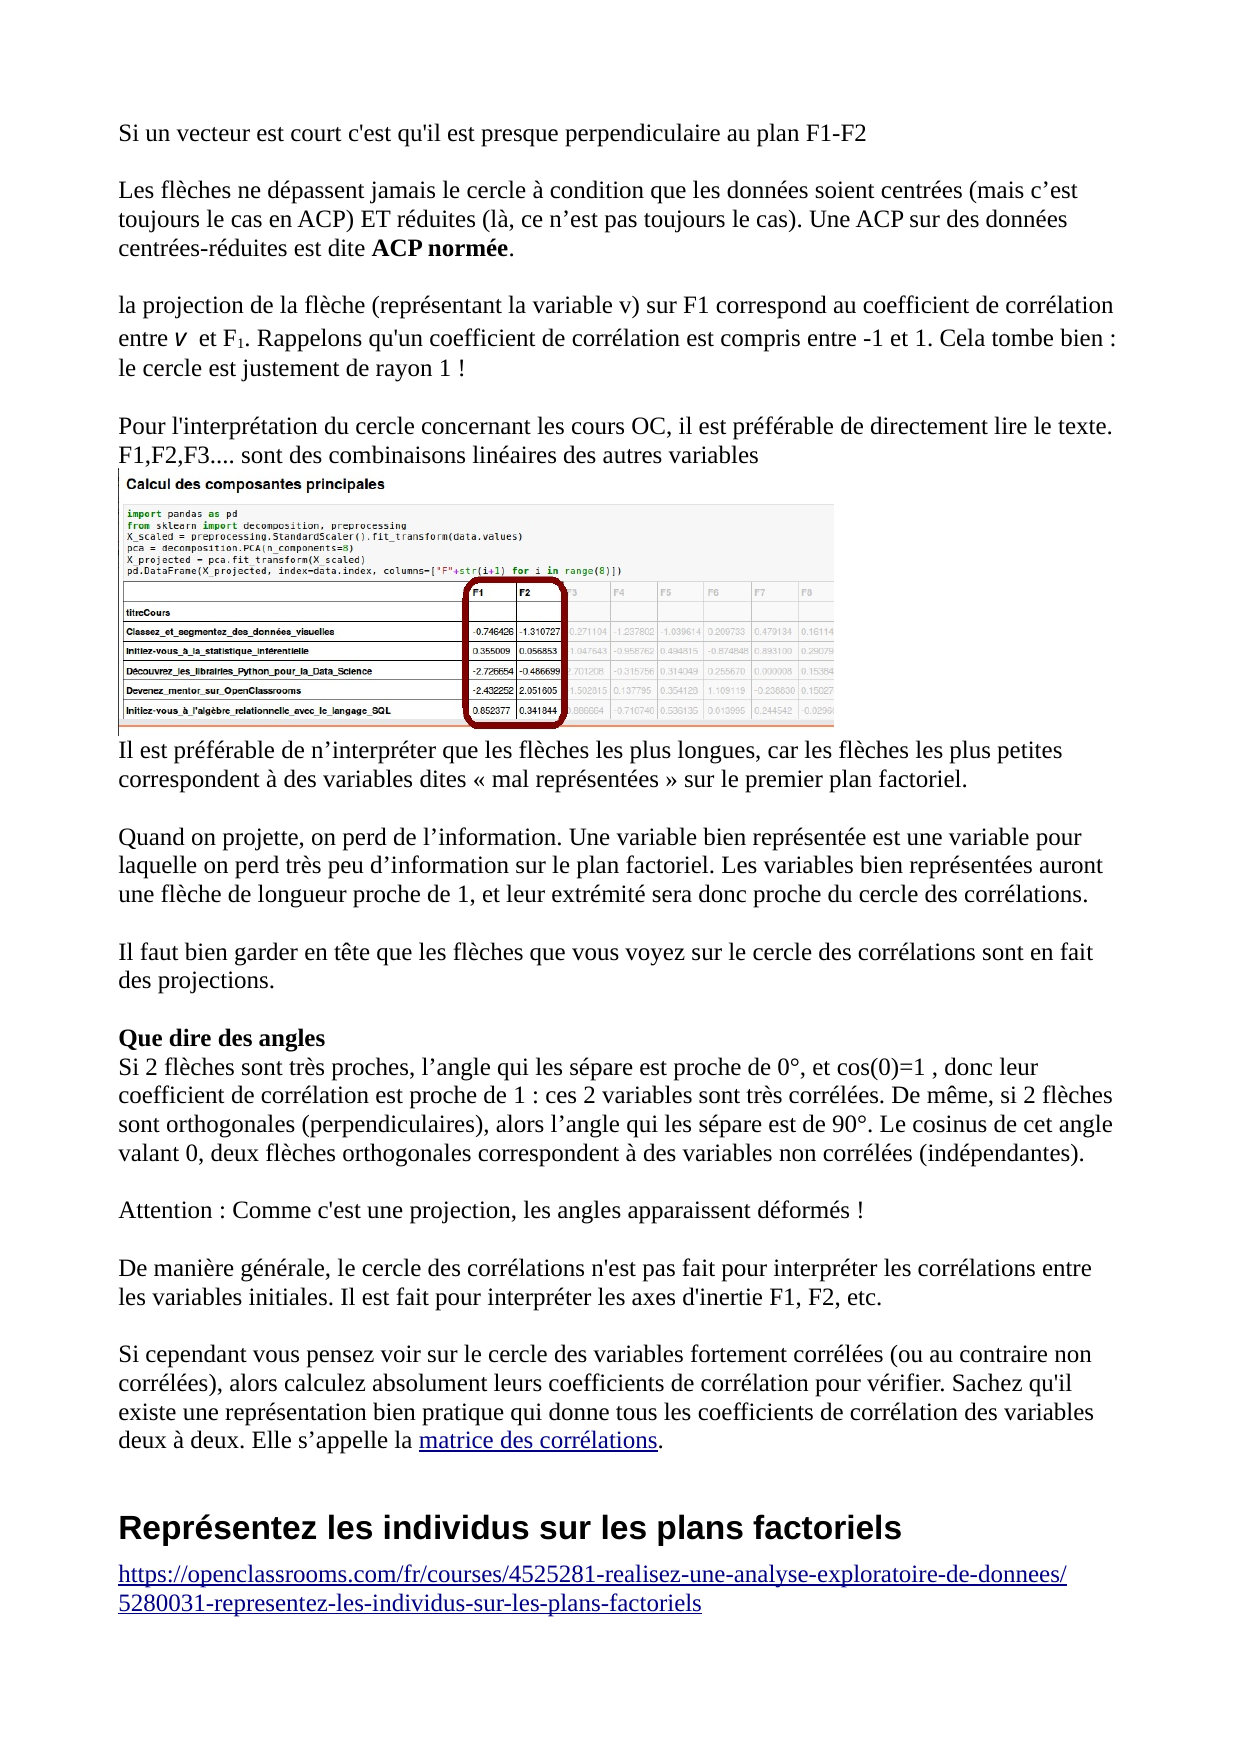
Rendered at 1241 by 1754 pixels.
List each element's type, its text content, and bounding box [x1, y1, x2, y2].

subtitle Représentez les individus sur les plans factoriels [118, 1508, 1122, 1547]
text Les flèches ne dépassent jamais le cercle à condition que les données soient centrées (mais c’est toujours le cas en ACP) ET réduites (là, ce n’est pas toujours le cas). Une ACP sur des données centrées-réduites est dite ACP normée. [118, 176, 1122, 262]
text Il est préférable de n’interpréter que les flèches les plus longues, car les flèches les plus petites correspondent à des variables dites « mal représentées » sur le premier plan factoriel. [118, 735, 1122, 793]
text F1,F2,F3.... sont des combinaisons linéaires des autres variables [118, 440, 1122, 468]
text Si un vecteur est court c'est qu'il est presque perpendiculaire au plan F1-F2 [118, 118, 1122, 147]
text Pour l'interprétation du cercle concernant les cours OC, il est préférable de directement lire le texte. [118, 411, 1122, 440]
text Il faut bien garder en tête que les flèches que vous voyez sur le cercle des corrélations sont en fait des projections. [118, 937, 1122, 994]
text Si 2 flèches sont très proches, l’angle qui les sépare est proche de 0°, et cos(0)=1 , donc leur coefficient de corrélation est proche de 1 : ces 2 variables sont très corrélées. De même, si 2 flèches sont orthogonales (perpendiculaires), alors l’angle qui les sépare est de 90°. Le cosinus de cet angle valant 0, deux flèches orthogonales correspondent à des variables non corrélées (indépendantes). [118, 1052, 1122, 1167]
text https://openclassrooms.com/fr/courses/4525281-realisez-une-analyse-exploratoire-de-donnees/5280031-representez-les-individus-sur-les-plans-factoriels [118, 1559, 1122, 1617]
text De manière générale, le cercle des corrélations n'est pas fait pour interpréter les corrélations entre les variables initiales. Il est fait pour interpréter les axes d'inertie F1, F2, etc. [118, 1253, 1122, 1310]
text Que dire des angles [118, 1023, 1122, 1052]
text Attention : Comme c'est une projection, les angles apparaissent déformés ! [118, 1195, 1122, 1224]
text la projection de la flèche (représentant la variable v) sur F1 correspond au coefficient de corrélation entre v et F1. Rappelons qu'un coefficient de corrélation est compris entre -1 et 1. Cela tombe bien : le cercle est justement de rayon 1 ! [118, 291, 1122, 382]
text Si cependant vous pensez voir sur le cercle des variables fortement corrélées (ou au contraire non corrélées), alors calculez absolument leurs coefficients de corrélation pour vérifier. Sachez qu'il existe une représentation bien pratique qui donne tous les coefficients de corrélation des variables deux à deux. Elle s’appelle la matrice des corrélations. [118, 1339, 1122, 1454]
picture [118, 468, 834, 736]
text Quand on projette, on perd de l’information. Une variable bien représentée est une variable pour laquelle on perd très peu d’information sur le plan factoriel. Les variables bien représentées auront une flèche de longueur proche de 1, et leur extrémité sera donc proche du cercle des corrélations. [118, 822, 1122, 908]
